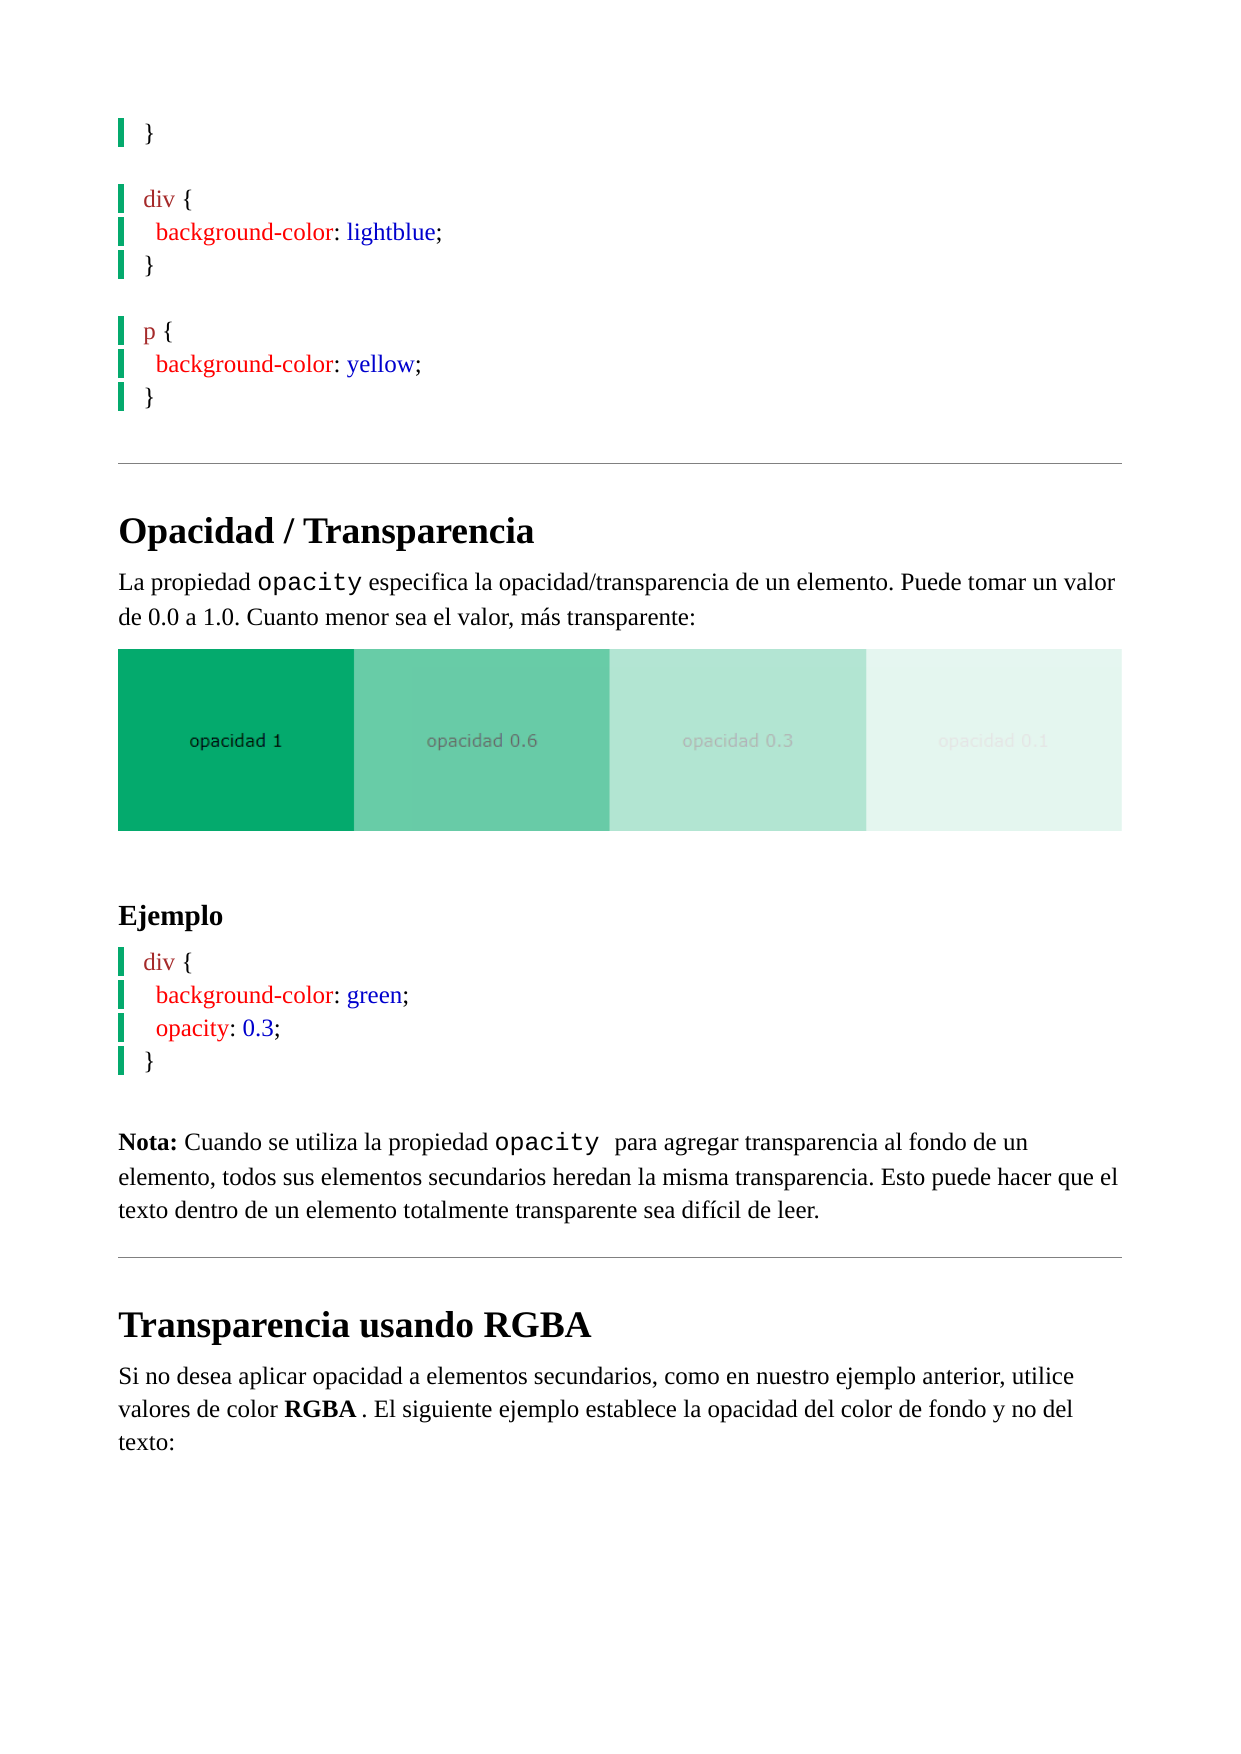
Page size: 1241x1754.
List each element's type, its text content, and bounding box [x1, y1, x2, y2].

subtitle Opacidad / Transparencia [118, 508, 1122, 551]
text Nota: Cuando se utiliza la propiedad opacity para agregar transparencia al fondo de un elemento, todos sus elementos secundarios heredan la misma transparencia. Esto puede hacer que el texto dentro de un elemento totalmente transparente sea difícil de leer. [118, 1127, 1122, 1224]
text Si no desea aplicar opacidad a elementos secundarios, como en nuestro ejemplo anterior, utilice valores de color RGBA . El siguiente ejemplo establece la opacidad del color de fondo y no del texto: [118, 1361, 1122, 1456]
subtitle Transparencia usando RGBA [118, 1302, 1122, 1346]
subtitle Ejemplo [118, 898, 1122, 932]
picture [118, 649, 1123, 831]
text } div { background-color: lightblue; } p { background-color: yellow; } [118, 118, 1122, 411]
text La propiedad opacity especifica la opacidad/transparencia de un elemento. Puede tomar un valor de 0.0 a 1.0. Cuanto menor sea el valor, más transparente: [118, 567, 1122, 631]
text div { background-color: green; opacity: 0.3; } [118, 947, 1122, 1075]
